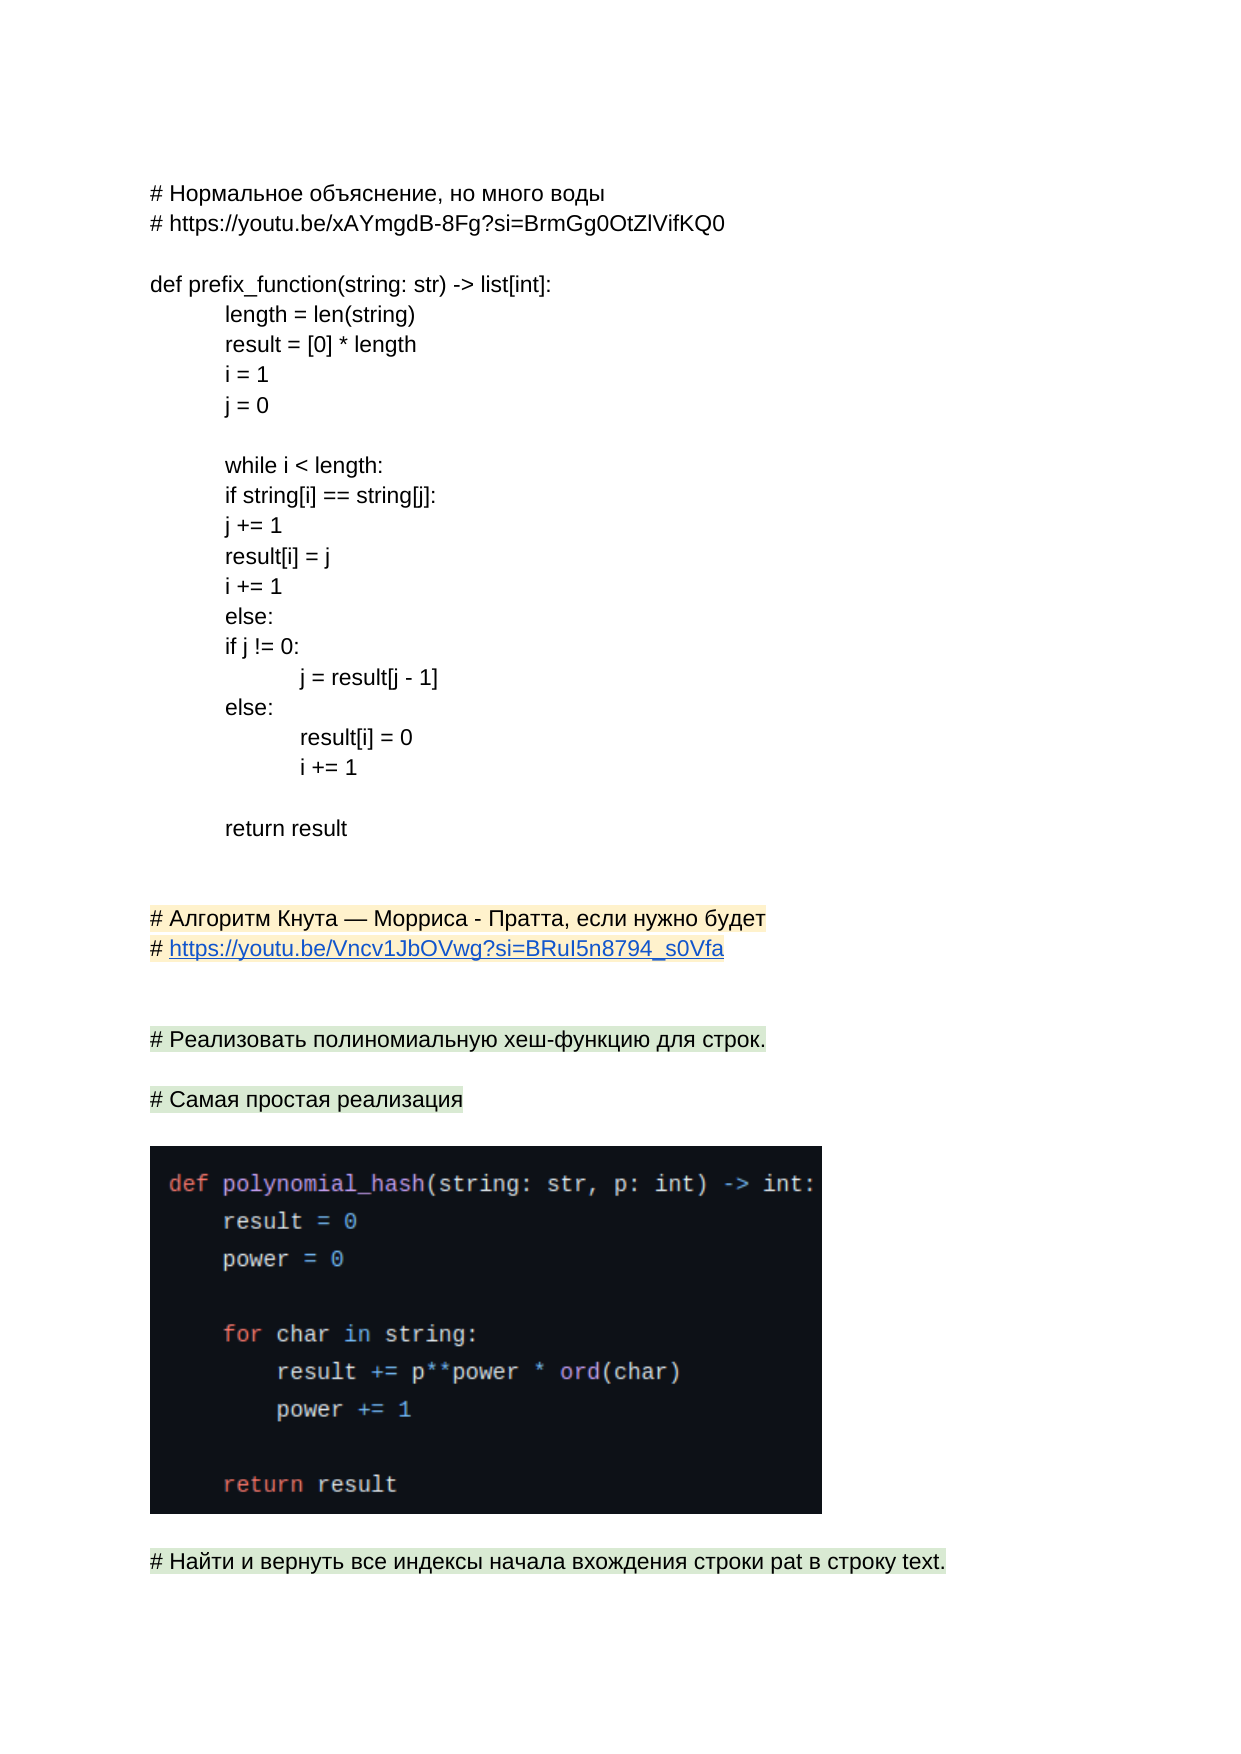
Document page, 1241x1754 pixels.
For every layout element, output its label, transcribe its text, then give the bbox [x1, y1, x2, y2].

picture [150, 1146, 822, 1514]
text else: [150, 694, 1090, 720]
text if string[i] == string[j]: [150, 482, 1090, 509]
text # https://youtu.be/Vncv1JbOVwg?si=BRuI5n8794_s0Vfa [150, 935, 1090, 962]
text result[i] = 0 [150, 724, 1090, 750]
text i = 1 [150, 361, 1090, 388]
text j = 0 [150, 392, 1090, 418]
text result[i] = j [150, 543, 1090, 569]
text length = len(string) [150, 301, 1090, 327]
text # Алгоритм Кнута — Морриса - Пратта, если нужно будет [150, 905, 1090, 932]
text else: [150, 603, 1090, 629]
text # Самая простая реализация [150, 1086, 1090, 1113]
text j += 1 [150, 512, 1090, 539]
text while i < length: [150, 452, 1090, 478]
text def prefix_function(string: str) -> list[int]: [150, 271, 1090, 297]
text # https://youtu.be/xAYmgdB-8Fg?si=BrmGg0OtZlVifKQ0 [150, 210, 1090, 237]
text result = [0] * length [150, 331, 1090, 358]
text if j != 0: [150, 633, 1090, 660]
text # Нормальное объяснение, но много воды [150, 180, 1090, 207]
text j = result[j - 1] [150, 663, 1090, 690]
text i += 1 [150, 754, 1090, 781]
text return result [150, 814, 1090, 841]
text # Найти и вернуть все индексы начала вхождения строки pat в строку text. [150, 1548, 1090, 1574]
text # Реализовать полиномиальную хеш-функцию для строк. [150, 1026, 1090, 1052]
text i += 1 [150, 573, 1090, 599]
